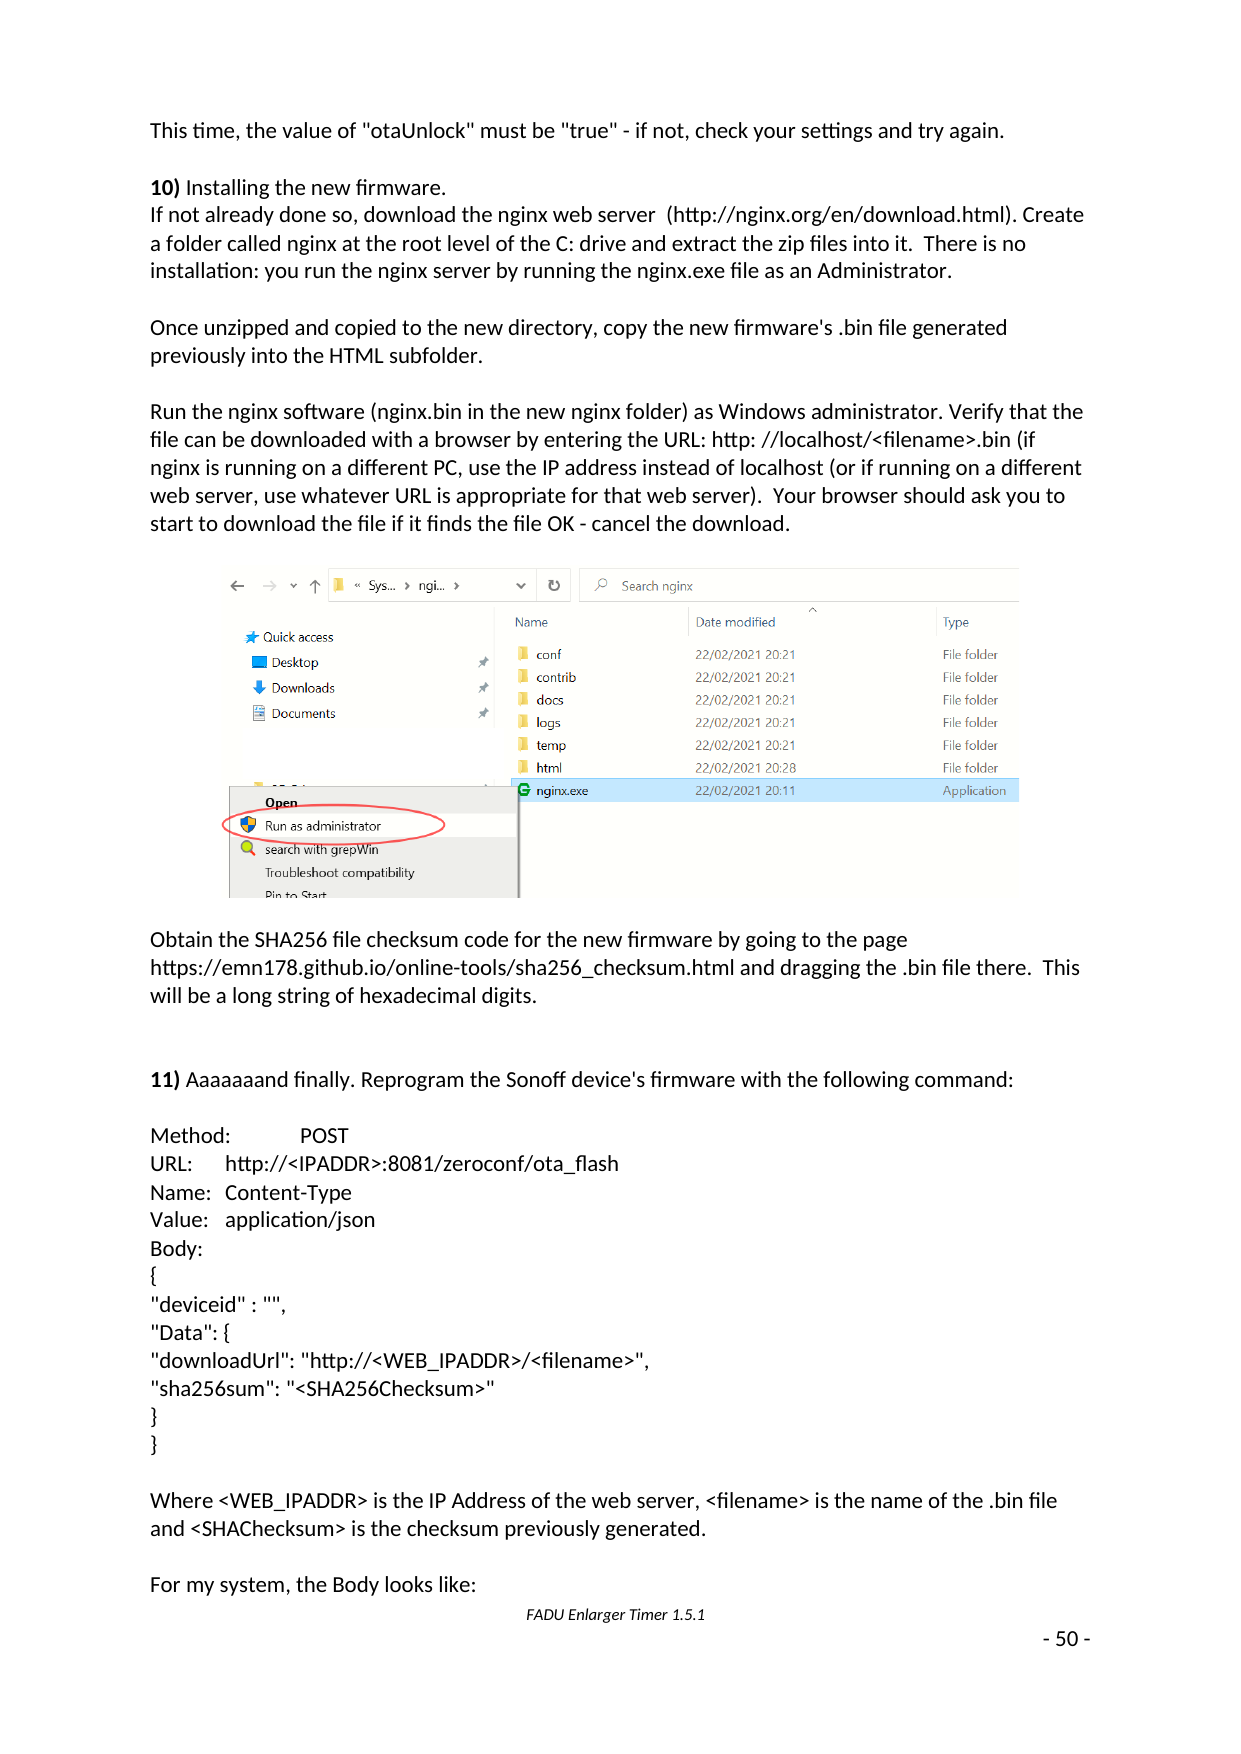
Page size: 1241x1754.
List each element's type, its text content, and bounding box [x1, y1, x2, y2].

text { [150, 1262, 1090, 1290]
text Once unzipped and copied to the new directory, copy the new firmware's .bin file generated previously into the HTML subfolder. [150, 313, 1090, 369]
text "downloadUrl": "http://<WEB_IPADDR>/<filename>", [150, 1346, 1090, 1374]
text URL: http://<IPADDR>:8081/zeroconf/ota_flash [150, 1149, 1090, 1178]
text Name: Content-Type [150, 1178, 1090, 1206]
text Where <WEB_IPADDR> is the IP Address of the web server, <filename> is the name of the .bin file and <SHAChecksum> is the checksum previously generated. [150, 1486, 1090, 1542]
text "Data": { [150, 1318, 1090, 1346]
text Obtain the SHA256 file checksum code for the new firmware by going to the page https://emn178.github.io/online-tools/sha256_checksum.html and dragging the .bin file there. This will be a long string of hexadecimal digits. [150, 925, 1090, 1009]
text } [150, 1402, 1090, 1430]
text 10) Installing the new firmware. [150, 173, 1090, 201]
text "deviceid" : "", [150, 1290, 1090, 1318]
text Run the nginx software (nginx.bin in the new nginx folder) as Windows administrator. Verify that the file can be downloaded with a browser by entering the URL: http: //localhost/<filename>.bin (if nginx is running on a different PC, use the IP address instead of localhost (or if running on a different web server, use whatever URL is appropriate for that web server). Your browser should ask you to start to download the file if it finds the file OK - cancel the download. [150, 397, 1090, 537]
text If not already done so, download the nginx web server (http://nginx.org/en/download.html). Create a folder called nginx at the root level of the C: drive and extract the zip files into it. There is no installation: you run the nginx server by running the nginx.exe file as an Administrator. [150, 201, 1090, 285]
text "sha256sum": "<SHA256Checksum>" [150, 1374, 1090, 1402]
text For my system, the Body looks like: [150, 1570, 1090, 1598]
text } [150, 1430, 1090, 1458]
text This time, the value of "otaUnlock" must be "true" - if not, check your settings and try again. [150, 117, 1090, 144]
text Body: [150, 1234, 1090, 1262]
text 11) Aaaaaaand finally. Reprogram the Sonoff device's firmware with the following command: [150, 1066, 1090, 1093]
text Method: POST [150, 1122, 1090, 1149]
text Value: application/json [150, 1206, 1090, 1234]
